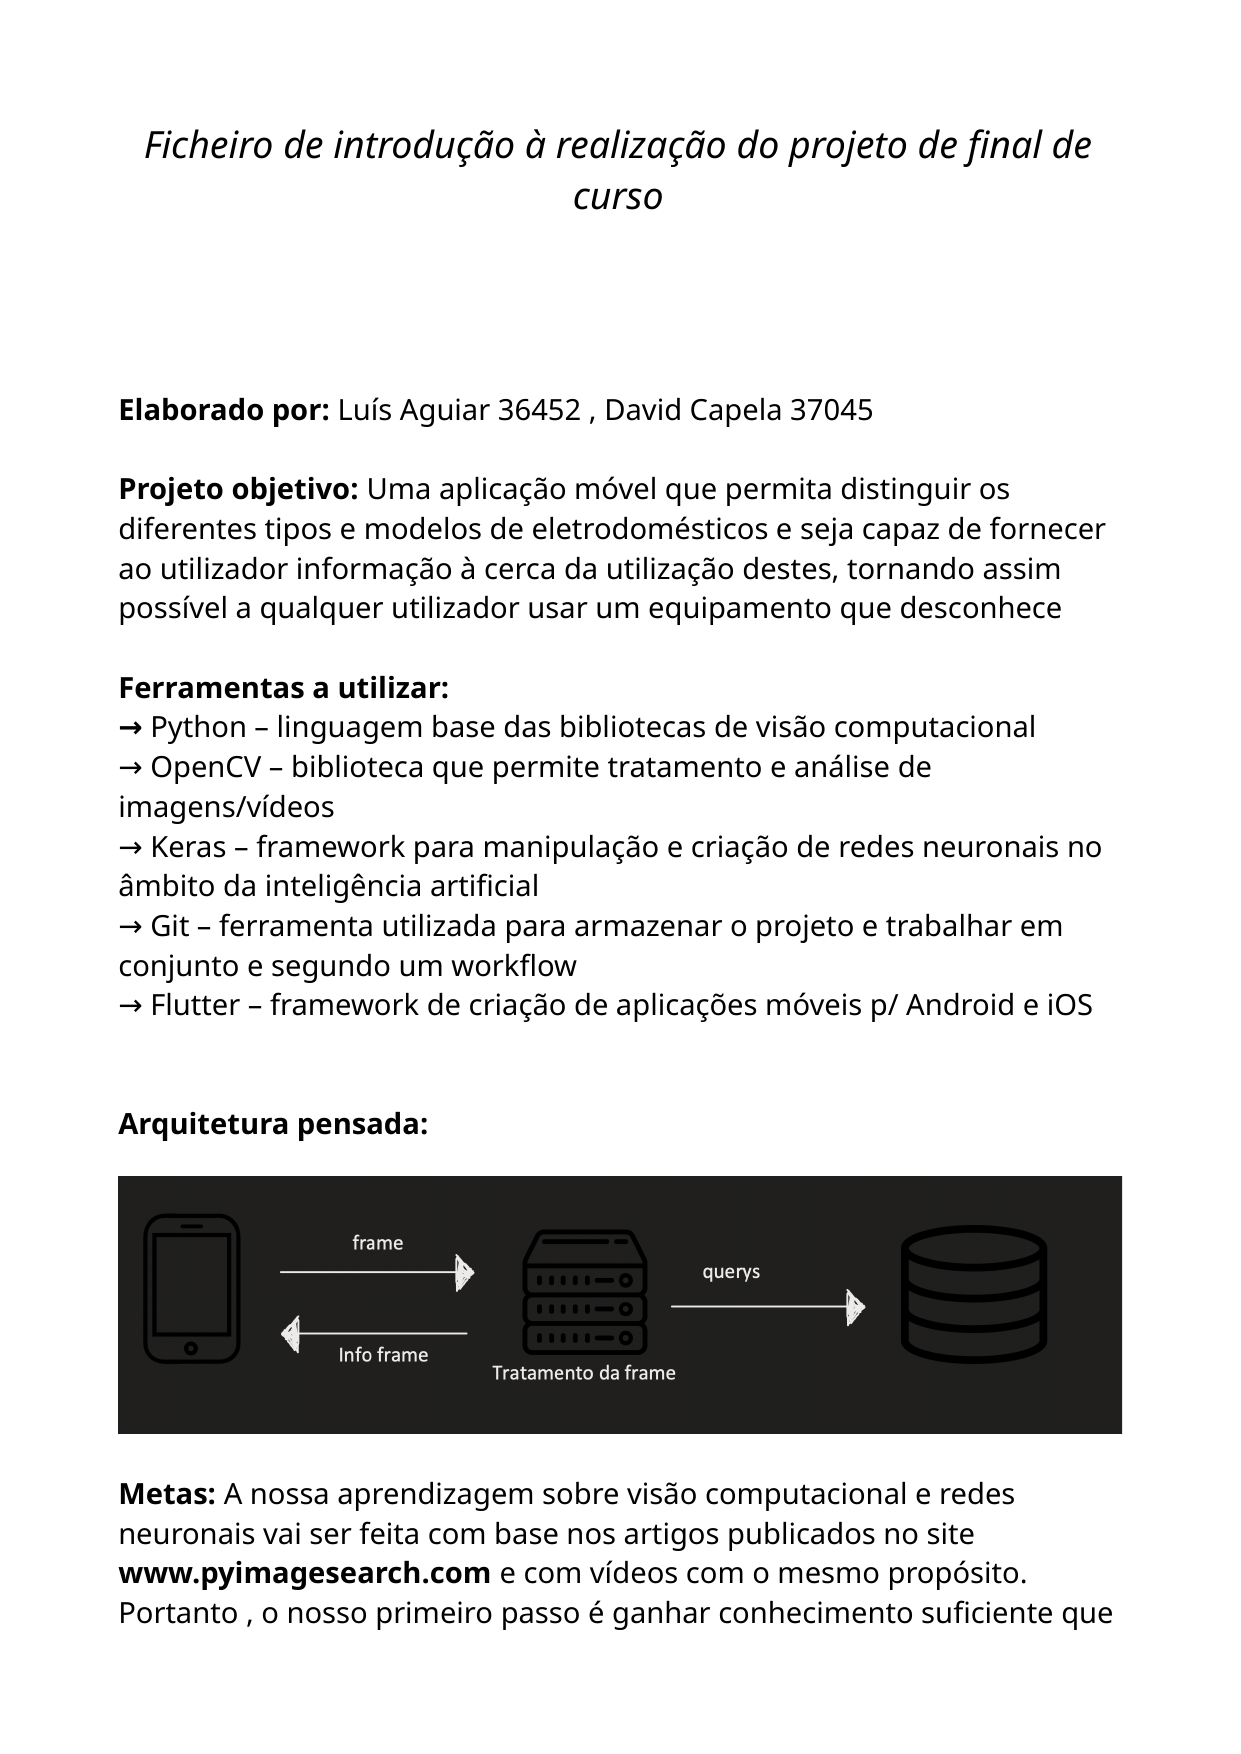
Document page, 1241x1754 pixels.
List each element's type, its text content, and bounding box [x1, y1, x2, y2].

text Ficheiro de introdução à realização do projeto de final de curso [118, 118, 1122, 220]
text → Git – ferramenta utilizada para armazenar o projeto e trabalhar em conjunto e segundo um workflow [118, 905, 1122, 984]
text → OpenCV – biblioteca que permite tratamento e análise de imagens/vídeos [118, 746, 1122, 826]
text Elaborado por: Luís Aguiar 36452 , David Capela 37045 [118, 389, 1122, 429]
text → Flutter – framework de criação de aplicações móveis p/ Android e iOS [118, 984, 1122, 1024]
text → Python – linguagem base das bibliotecas de visão computacional [118, 707, 1122, 746]
text Metas: A nossa aprendizagem sobre visão computacional e redes neuronais vai ser feita com base nos artigos publicados no site www.pyimagesearch.com e com vídeos com o mesmo propósito. Portanto , o nosso primeiro passo é ganhar conhecimento suficiente que [118, 1473, 1122, 1632]
text Projeto objetivo: Uma aplicação móvel que permita distinguir os diferentes tipos e modelos de eletrodomésticos e seja capaz de fornecer ao utilizador informação à cerca da utilização destes, tornando assim possível a qualquer utilizador usar um equipamento que desconhece [118, 469, 1122, 627]
text → Keras – framework para manipulação e criação de redes neuronais no âmbito da inteligência artificial [118, 826, 1122, 905]
text Arquitetura pensada: [118, 1104, 1122, 1143]
text Ferramentas a utilizar: [118, 667, 1122, 707]
